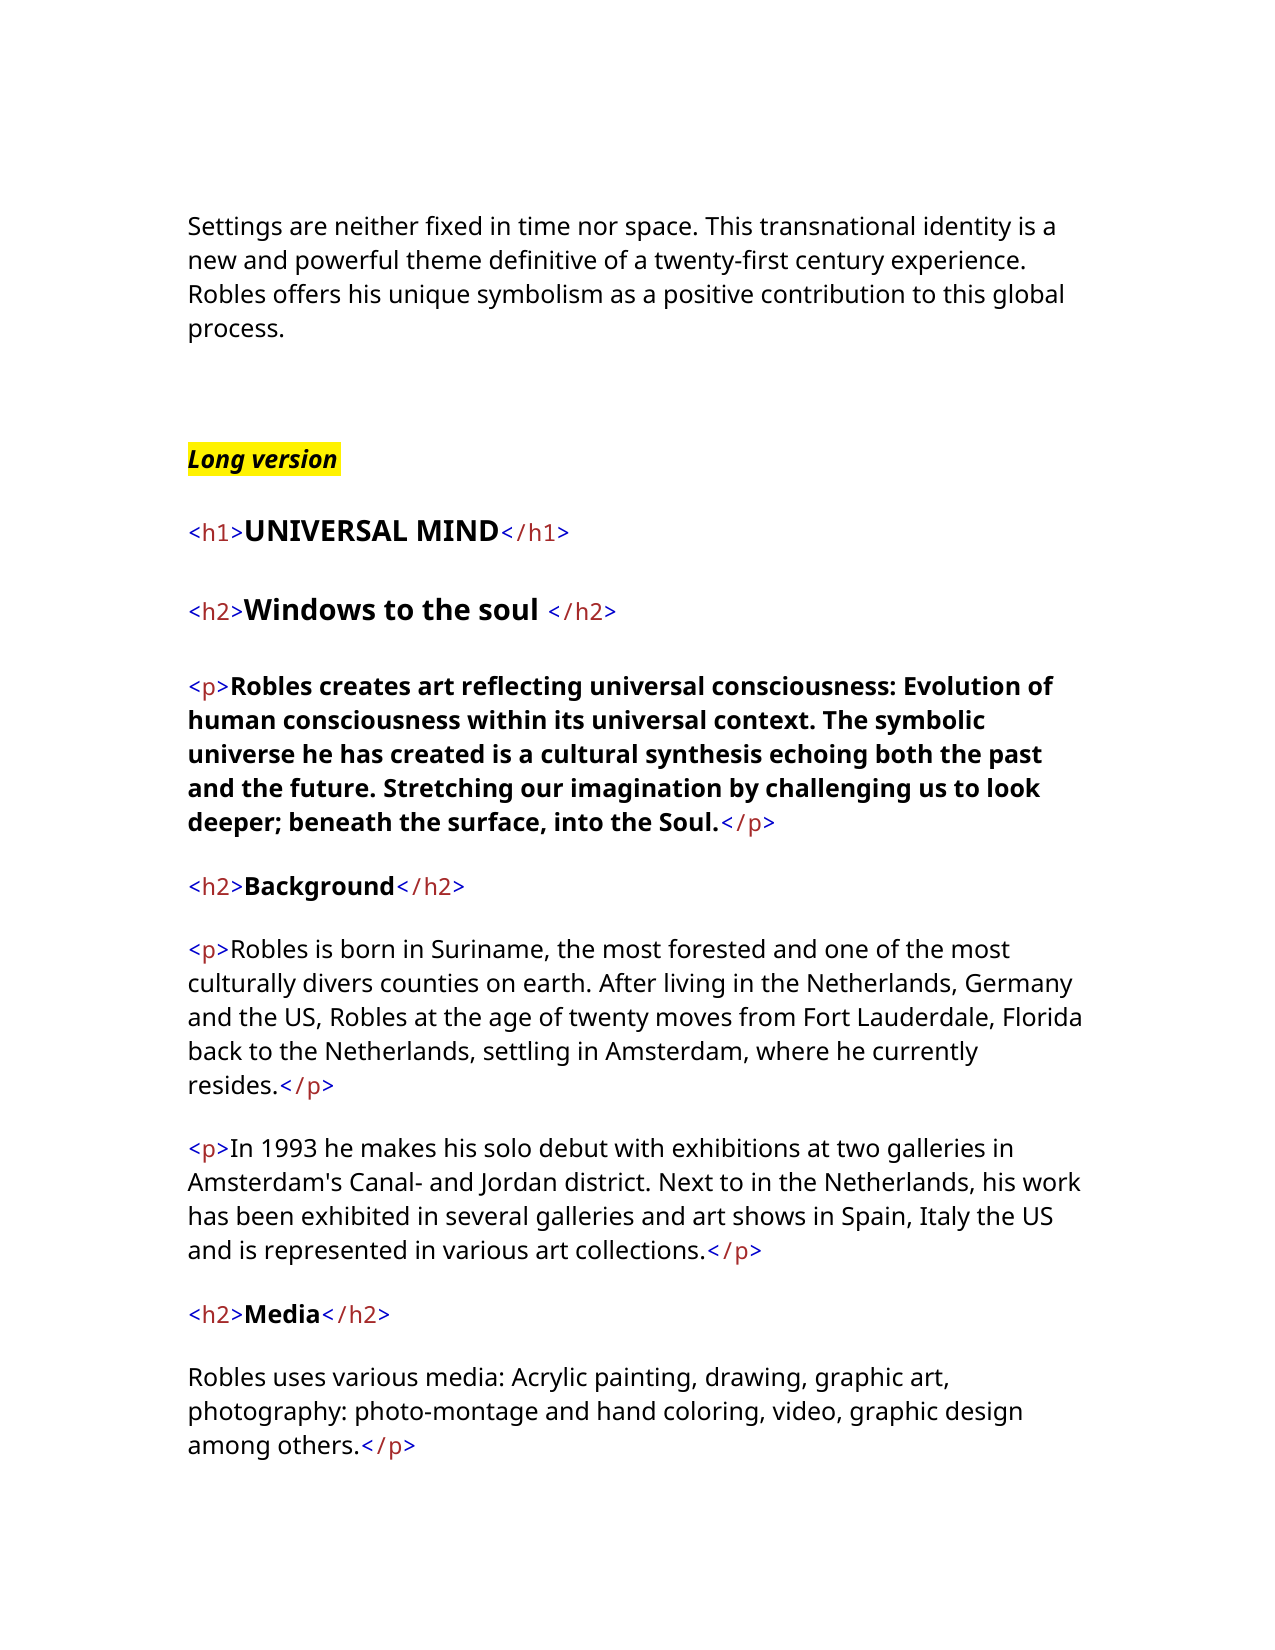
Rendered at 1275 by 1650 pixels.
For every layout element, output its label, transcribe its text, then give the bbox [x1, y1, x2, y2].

text Robles uses various media: Acrylic painting, drawing, graphic art, photography: photo-montage and hand coloring, video, graphic design among others.</p> [187, 1359, 1087, 1462]
text <h2>Windows to the soul </h2> [187, 589, 1087, 629]
text <p>In 1993 he makes his solo debut with exhibitions at two galleries in Amsterdam's Canal- and Jordan district. Next to in the Netherlands, his work has been exhibited in several galleries and art shows in Spain, Italy the US and is represented in various art collections.</p> [187, 1131, 1087, 1267]
text <h1>UNIVERSAL MIND</h1> [187, 510, 1087, 549]
text <p>Robles is born in Suriname, the most forested and one of the most culturally divers counties on earth. After living in the Netherlands, Germany and the US, Robles at the age of twenty moves from Fort Lauderdale, Florida back to the Netherlands, settling in Amsterdam, where he currently resides.</p> [187, 931, 1087, 1102]
text <h2>Media</h2> [187, 1296, 1087, 1330]
text <h2>Background</h2> [187, 868, 1087, 902]
text Long version [187, 442, 1087, 476]
text <p>Robles creates art reflecting universal consciousness: Evolution of human consciousness within its universal context. The symbolic universe he has created is a cultural synthesis echoing both the past and the future. Stretching our imagination by challenging us to look deeper; beneath the surface, into the Soul.</p> [187, 669, 1087, 839]
text Settings are neither fixed in time nor space. This transnational identity is a new and powerful theme definitive of a twenty-first century experience. Robles offers his unique symbolism as a positive contribution to this global process. [187, 208, 1087, 344]
